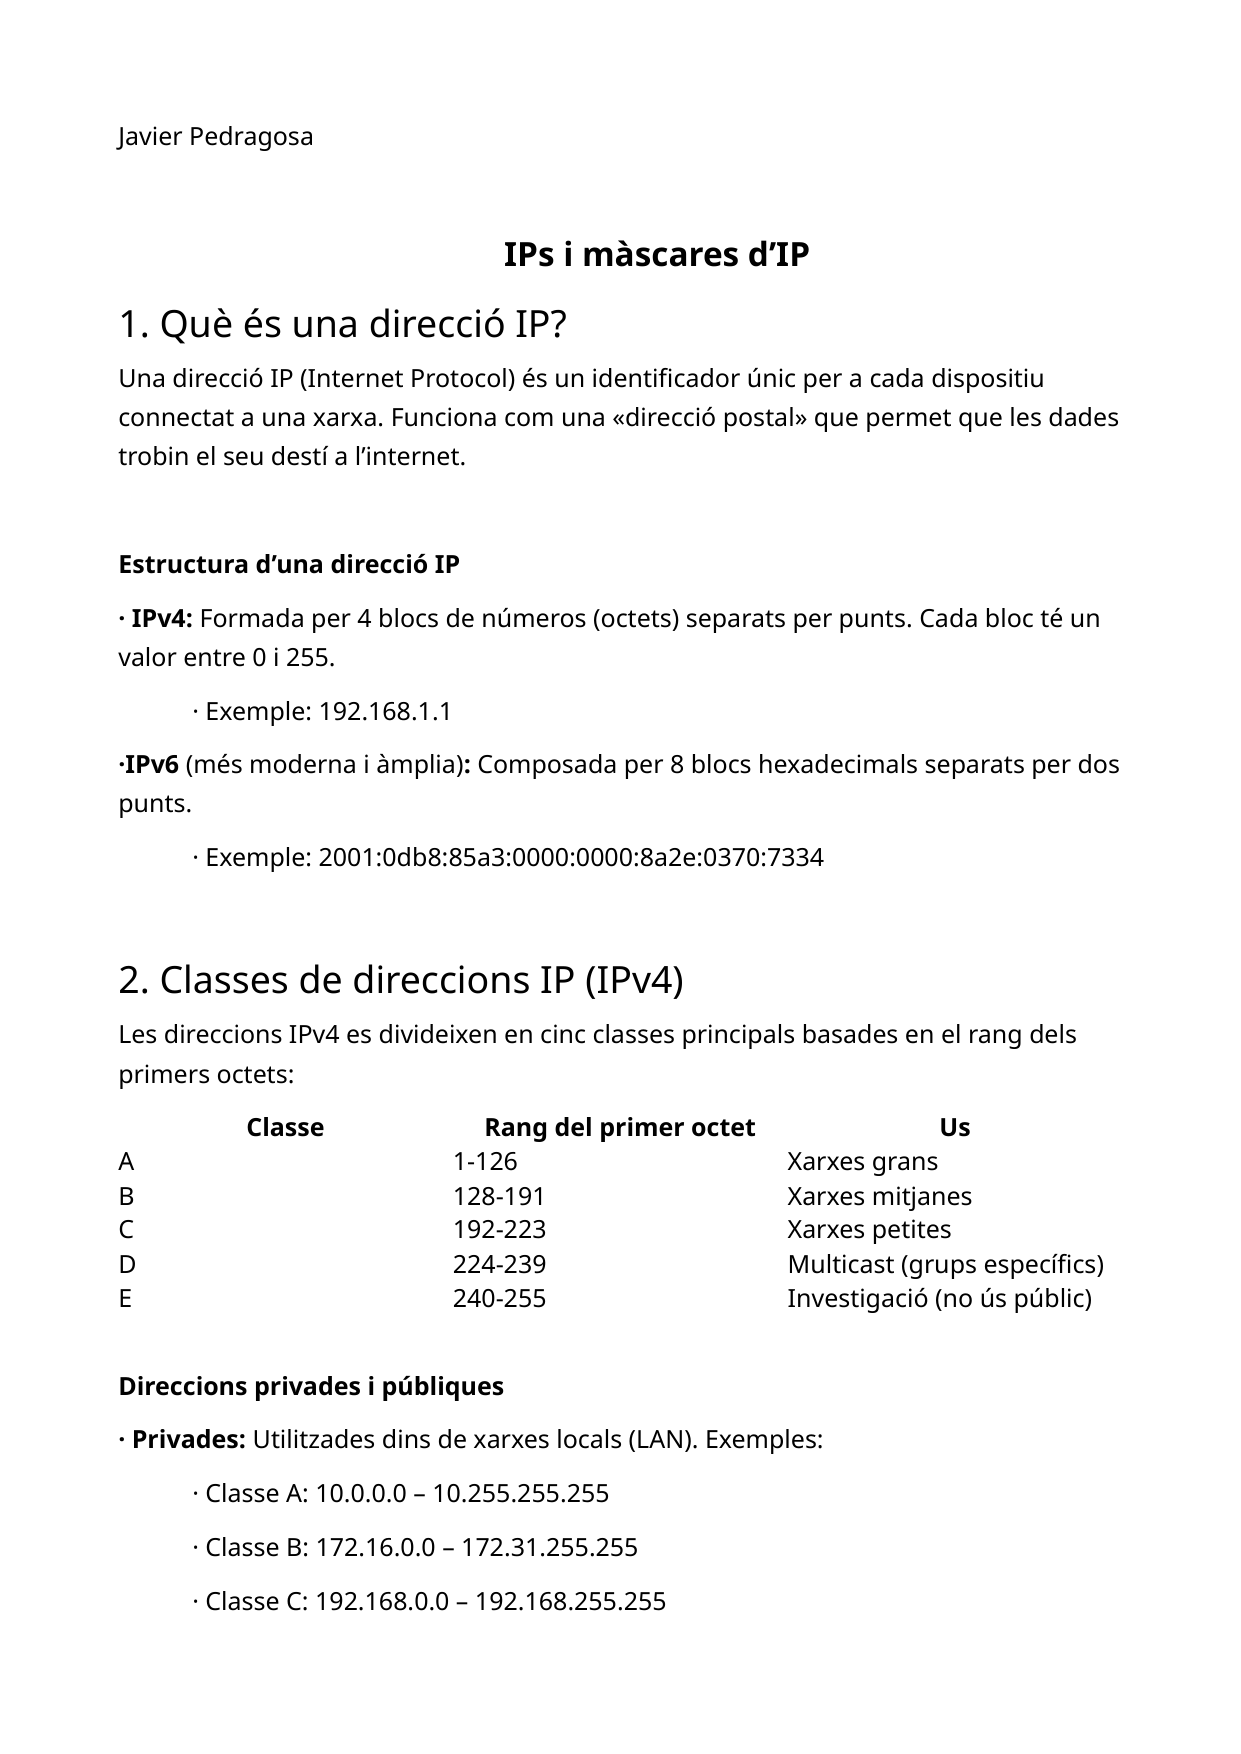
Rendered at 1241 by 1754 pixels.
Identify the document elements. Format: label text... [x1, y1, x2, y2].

text · Classe B: 172.16.0.0 – 172.31.255.255 [118, 1529, 1122, 1563]
text Les direccions IPv4 es divideixen en cinc classes principals basades en el rang dels primers octets: [118, 1017, 1122, 1090]
text · IPv4: Formada per 4 blocs de números (octets) separats per punts. Cada bloc té un valor entre 0 i 255. [118, 600, 1122, 673]
text · Classe C: 192.168.0.0 – 192.168.255.255 [118, 1583, 1122, 1617]
text · Exemple: 192.168.1.1 [118, 693, 1122, 727]
text Javier Pedragosa [118, 118, 1122, 152]
title IPs i màscares d’IP [118, 211, 1122, 278]
text Direccions privades i públiques [118, 1368, 1122, 1402]
table_header Rang del primer octet [453, 1110, 787, 1144]
table_cell E [118, 1280, 453, 1314]
table_cell D [118, 1246, 453, 1280]
text ·IPv6 (més moderna i àmplia): Composada per 8 blocs hexadecimals separats per dos punts. [118, 747, 1122, 820]
table_cell B [118, 1178, 453, 1212]
table_cell 224-239 [453, 1246, 787, 1280]
text · Privades: Utilitzades dins de xarxes locals (LAN). Exemples: [118, 1422, 1122, 1456]
table_header Us [788, 1110, 1122, 1144]
table_cell 192-223 [453, 1212, 787, 1246]
subtitle 2. Classes de direccions IP (IPv4) [118, 953, 1122, 1004]
table_cell C [118, 1212, 453, 1246]
table_cell Xarxes petites [788, 1212, 1122, 1246]
table_cell 128-191 [453, 1178, 787, 1212]
table_cell A [118, 1144, 453, 1178]
text Estructura d’una direcció IP [118, 546, 1122, 581]
table_cell 1-126 [453, 1144, 787, 1178]
text Una direcció IP (Internet Protocol) és un identificador únic per a cada dispositiu connectat a una xarxa. Funciona com una «direcció postal» que permet que les dades trobin el seu destí a l’internet. [118, 361, 1122, 473]
subtitle 1. Què és una direcció IP? [118, 297, 1122, 348]
text · Classe A: 10.0.0.0 – 10.255.255.255 [118, 1476, 1122, 1510]
table_header Classe [118, 1110, 453, 1144]
table_cell Xarxes mitjanes [788, 1178, 1122, 1212]
table_cell Multicast (grups específics) [788, 1246, 1122, 1280]
table_cell Investigació (no ús públic) [788, 1280, 1122, 1314]
table_cell Xarxes grans [788, 1144, 1122, 1178]
text · Exemple: 2001:0db8:85a3:0000:0000:8a2e:0370:7334 [118, 840, 1122, 874]
table_cell 240-255 [453, 1280, 787, 1314]
